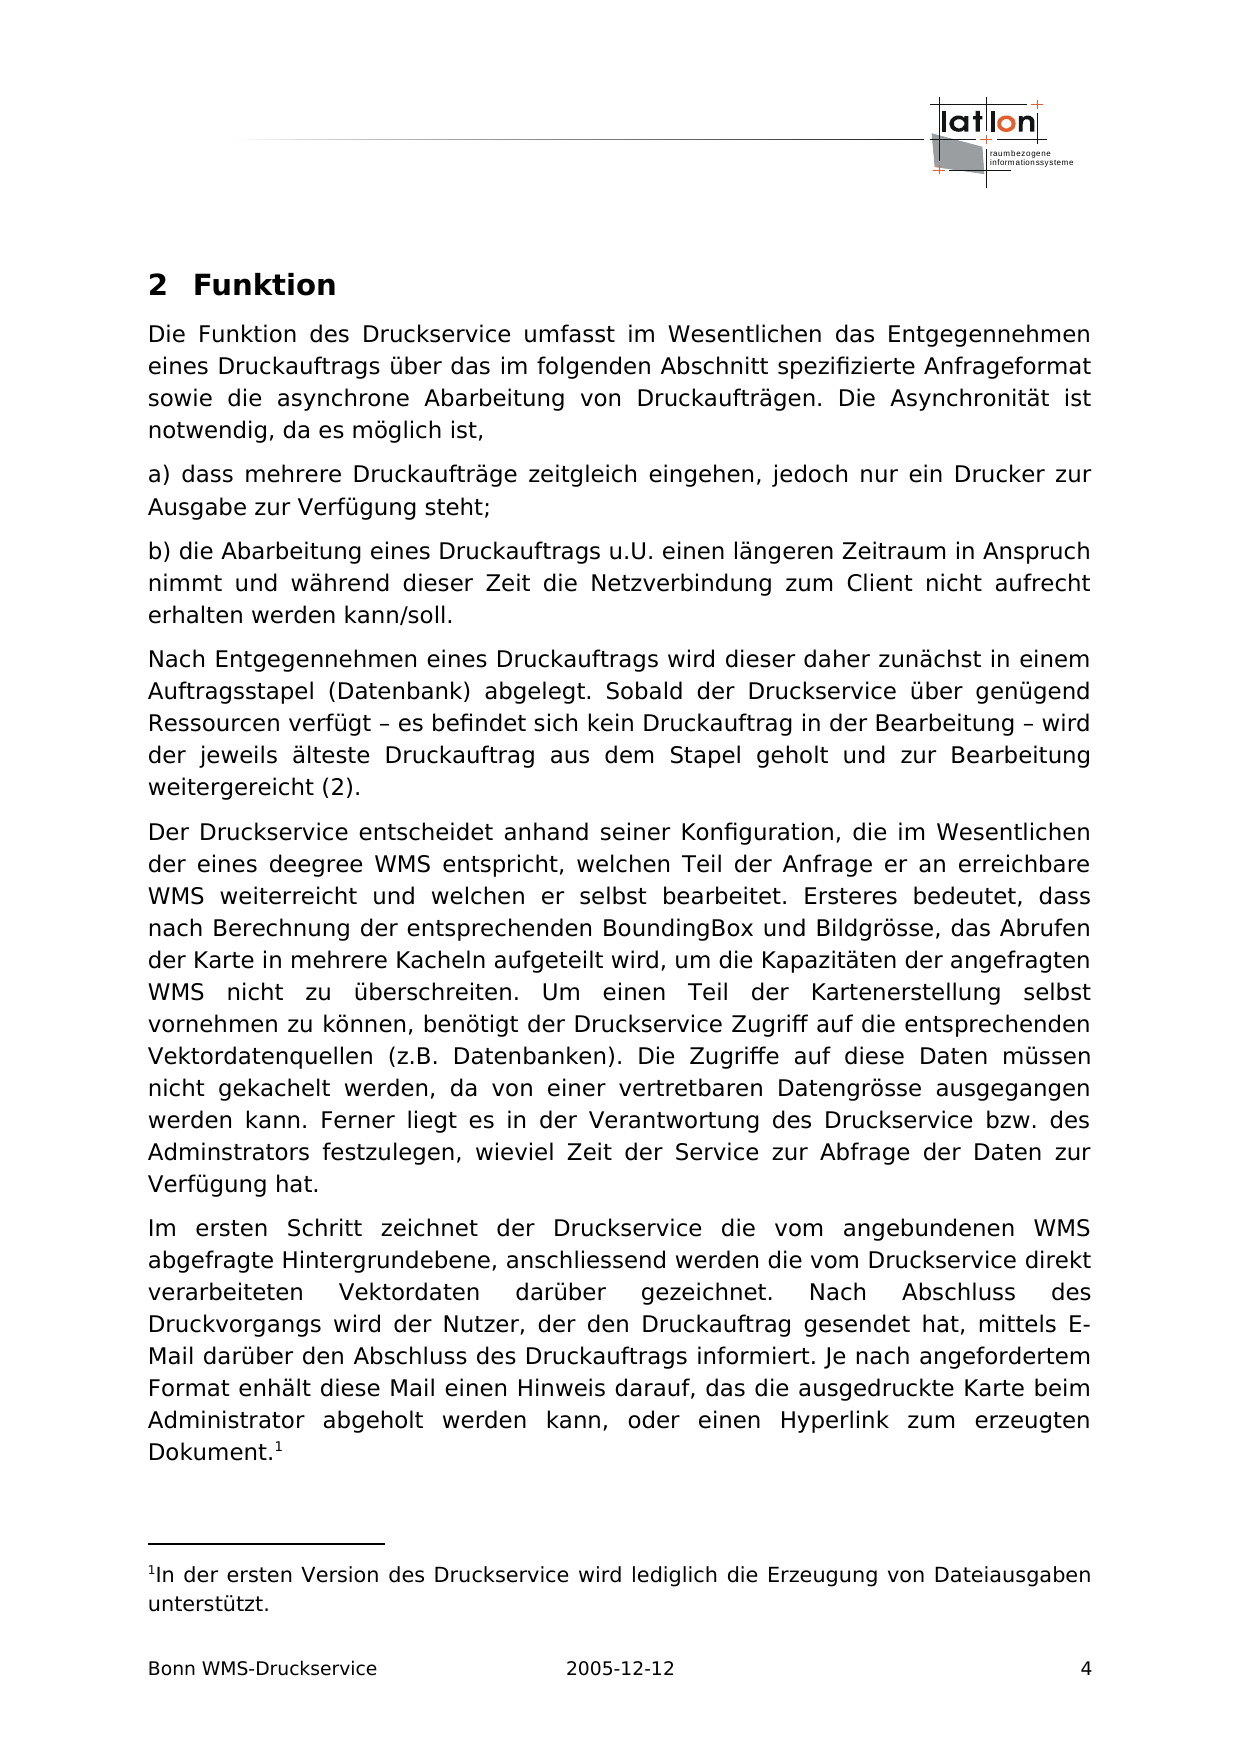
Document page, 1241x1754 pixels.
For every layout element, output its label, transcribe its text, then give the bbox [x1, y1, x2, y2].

text b) die Abarbeitung eines Druckauftrags u.U. einen längeren Zeitraum in Anspruch nimmt und während dieser Zeit die Netzverbindung zum Client nicht aufrecht erhalten werden kann/soll. [148, 538, 1092, 629]
text Der Druckservice entscheidet anhand seiner Konfiguration, die im Wesentlichen der eines deegree WMS entspricht, welchen Teil der Anfrage er an erreichbare WMS weiterreicht und welchen er selbst bearbeitet. Ersteres bedeutet, dass nach Berechnung der entsprechenden BoundingBox und Bildgrösse, das Abrufen der Karte in mehrere Kacheln aufgeteilt wird, um die Kapazitäten der angefragten WMS nicht zu überschreiten. Um einen Teil der Kartenerstellung selbst vornehmen zu können, benötigt der Druckservice Zugriff auf die entsprechenden Vektordatenquellen (z.B. Datenbanken). Die Zugriffe auf diese Daten müssen nicht gekachelt werden, da von einer vertretbaren Datengrösse ausgegangen werden kann. Ferner liegt es in der Verantwortung des Druckservice bzw. des Adminstrators festzulegen, wieviel Zeit der Service zur Abfrage der Daten zur Verfügung hat. [148, 819, 1092, 1197]
subtitle Funktion [148, 268, 1092, 302]
text Nach Entgegennehmen eines Druckauftrags wird dieser daher zunächst in einem Auftragsstapel (Datenbank) abgelegt. Sobald der Druckservice über genügend Ressourcen verfügt – es befindet sich kein Druckauftrag in der Bearbeitung – wird der jeweils älteste Druckauftrag aus dem Stapel geholt und zur Bearbeitung weitergereicht (Abbildung 2). [148, 647, 1092, 801]
text In der ersten Version des Druckservice wird lediglich die Erzeugung von Dateiausgaben unterstützt. [148, 1563, 1092, 1616]
text Die Funktion des Druckservice umfasst im Wesentlichen das Entgegennehmen eines Druckauftrags über das im folgenden Abschnitt spezifizierte Anfrageformat sowie die asynchrone Abarbeitung von Druckaufträgen. Die Asynchronität ist notwendig, da es möglich ist, [148, 321, 1092, 444]
text Im ersten Schritt zeichnet der Druckservice die vom angebundenen WMS abgefragte Hintergrundebene, anschliessend werden die vom Druckservice direkt verarbeiteten Vektordaten darüber gezeichnet. Nach Abschluss des Druckvorgangs wird der Nutzer, der den Druckauftrag gesendet hat, mittels E-Mail darüber den Abschluss des Druckauftrags informiert. Je nach angefordertem Format enhält diese Mail einen Hinweis darauf, das die ausgedruckte Karte beim Administrator abgeholt werden kann, oder einen Hyperlink zum erzeugten Dokument. [148, 1215, 1092, 1466]
text a) dass mehrere Druckaufträge zeitgleich eingehen, jedoch nur ein Drucker zur Ausgabe zur Verfügung steht; [148, 462, 1092, 520]
